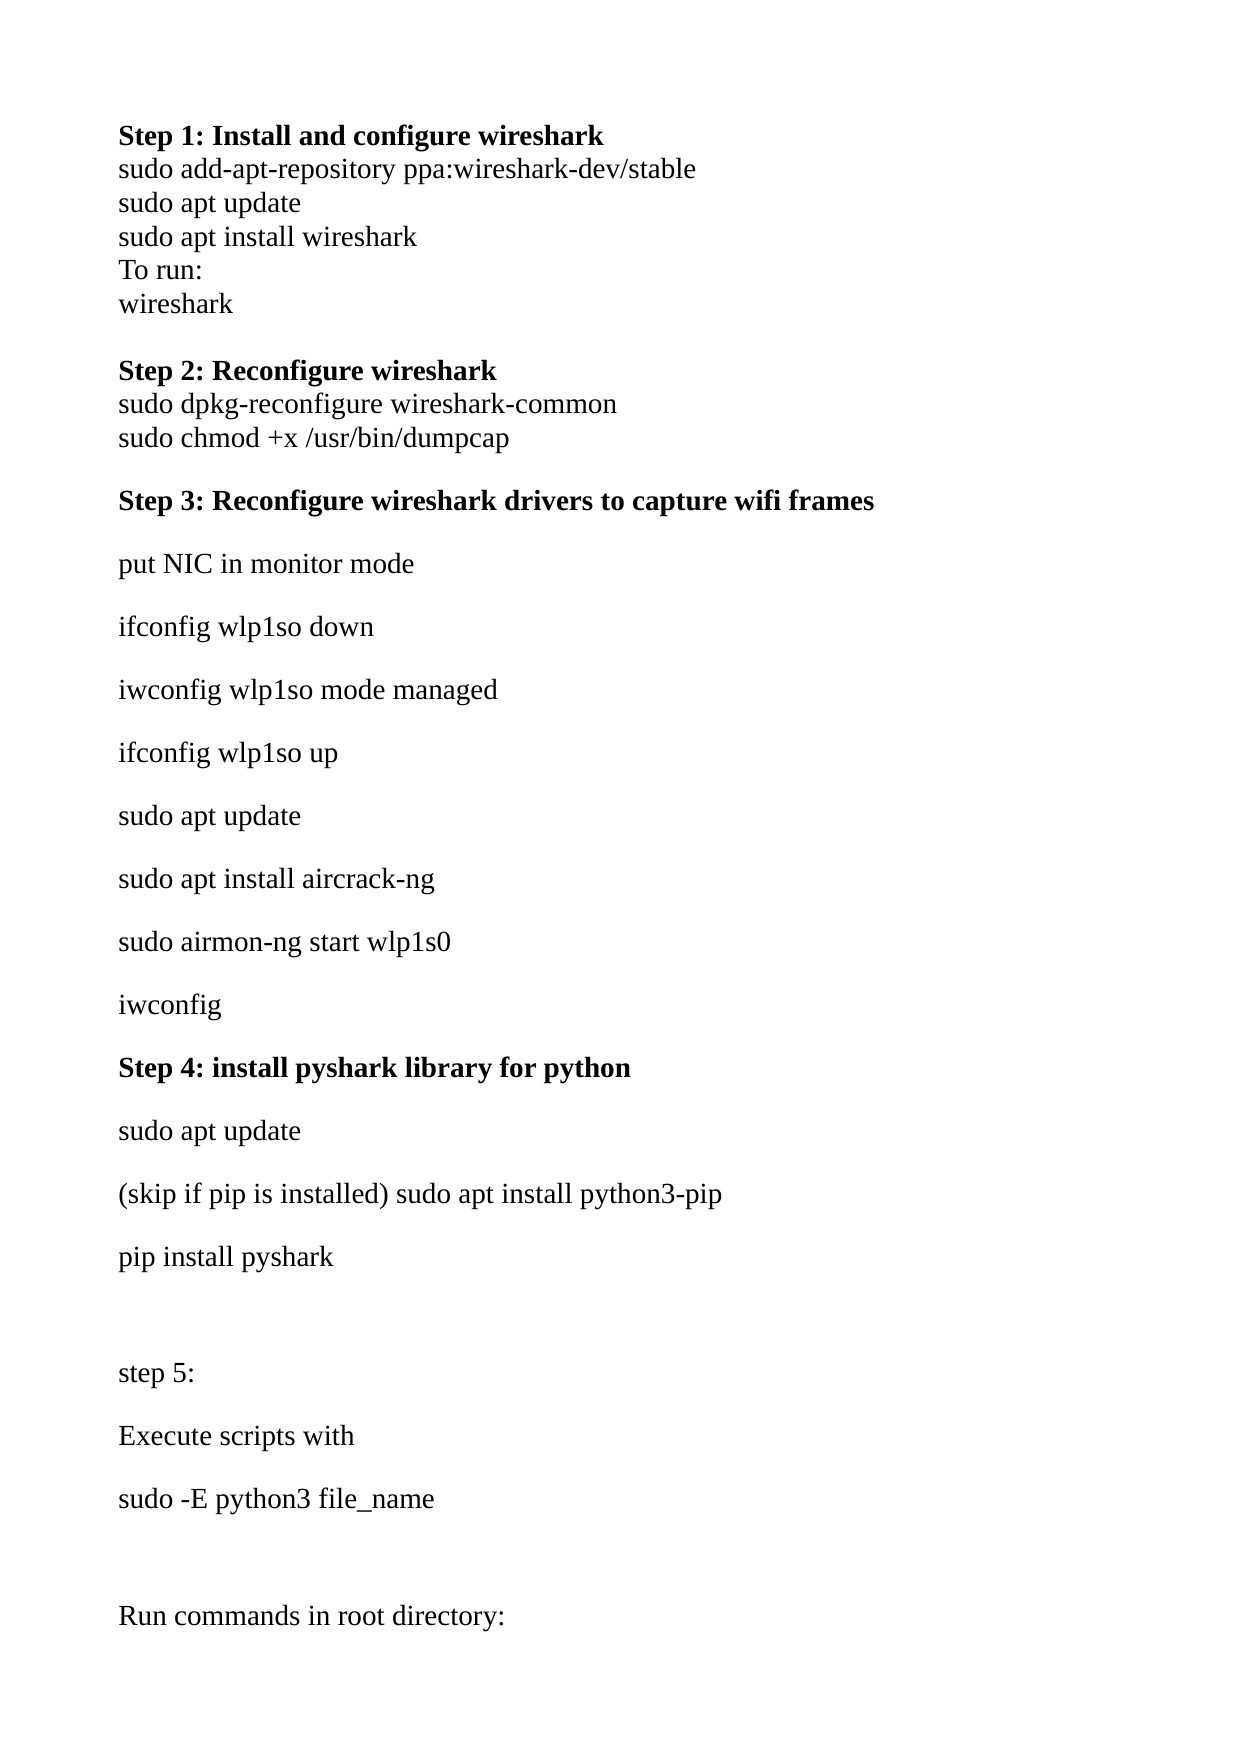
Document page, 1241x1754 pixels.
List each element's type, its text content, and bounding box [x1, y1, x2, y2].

text Step 1: Install and configure wireshark [118, 118, 1122, 152]
text put NIC in monitor mode [118, 546, 1122, 579]
text pip install pyshark [118, 1239, 1122, 1273]
text sudo add-apt-repository ppa:wireshark-dev/stable [118, 152, 1122, 185]
text sudo dpkg-reconfigure wireshark-common [118, 386, 1122, 420]
text step 5: [118, 1355, 1122, 1389]
text sudo airmon-ng start wlp1s0 [118, 924, 1122, 958]
text Step 3: Reconfigure wireshark drivers to capture wifi frames [118, 483, 1122, 517]
text To run: [118, 252, 1122, 286]
text Execute scripts with [118, 1418, 1122, 1452]
text wireshark [118, 286, 1122, 319]
text sudo apt update [118, 1113, 1122, 1147]
text iwconfig [118, 987, 1122, 1021]
text sudo apt install wireshark [118, 219, 1122, 252]
text (skip if pip is installed) sudo apt install python3-pip [118, 1176, 1122, 1210]
text ifconfig wlp1so up [118, 735, 1122, 769]
text sudo apt update [118, 798, 1122, 832]
text sudo chmod +x /usr/bin/dumpcap [118, 420, 1122, 453]
text Step 4: install pyshark library for python [118, 1050, 1122, 1084]
text sudo apt install aircrack-ng [118, 861, 1122, 895]
text sudo apt update [118, 185, 1122, 219]
text iwconfig wlp1so mode managed [118, 672, 1122, 706]
text sudo -E python3 file_name [118, 1481, 1122, 1515]
text ifconfig wlp1so down [118, 609, 1122, 643]
text Run commands in root directory: [118, 1598, 1122, 1631]
text Step 2: Reconfigure wireshark [118, 353, 1122, 386]
